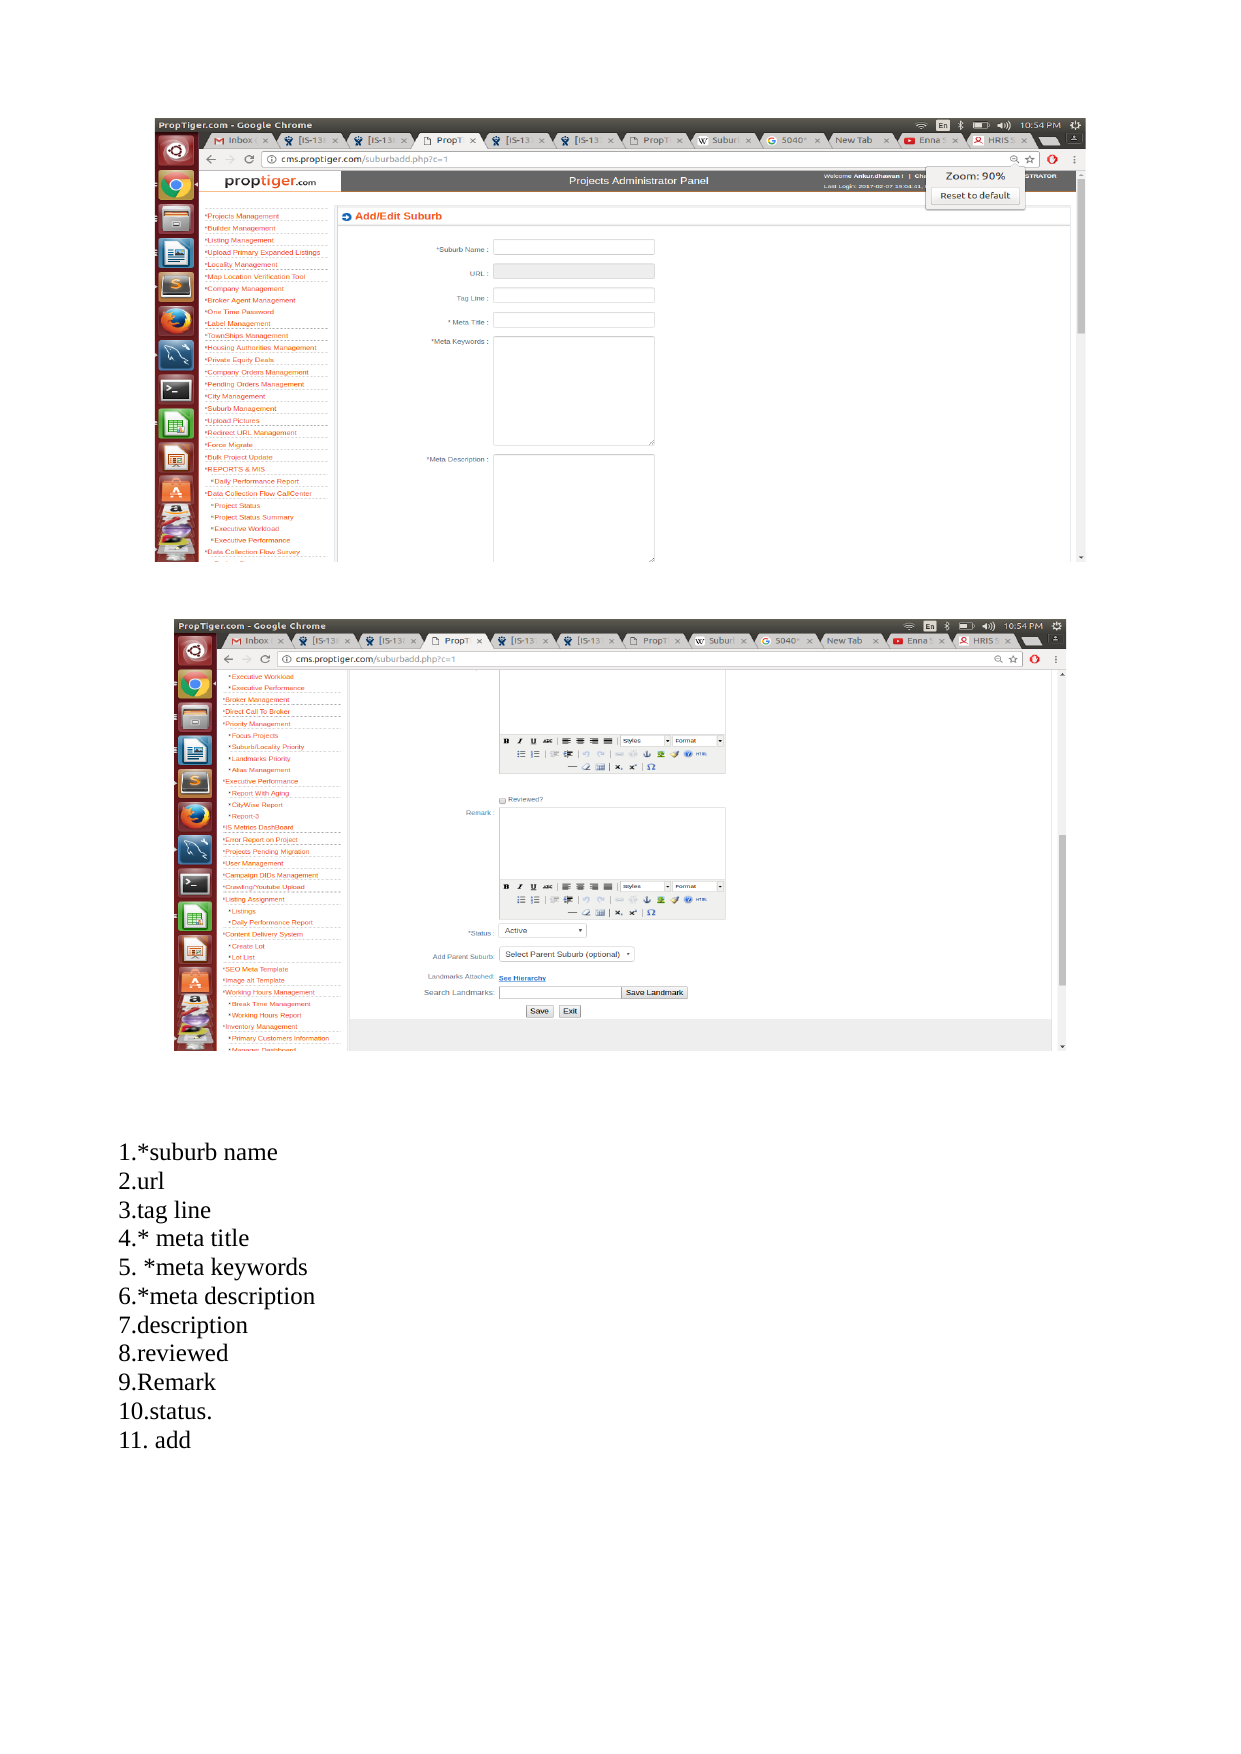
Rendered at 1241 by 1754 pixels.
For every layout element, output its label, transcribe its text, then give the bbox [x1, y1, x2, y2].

picture [154, 118, 1086, 562]
text 11. add [118, 1425, 1122, 1453]
text 4.* meta title [118, 1223, 1122, 1252]
text 1.*suburb name [118, 1137, 1122, 1166]
text 8.reviewed [118, 1338, 1122, 1367]
picture [174, 619, 1067, 1051]
text 3.tag line [118, 1195, 1122, 1223]
text 7.description [118, 1310, 1122, 1338]
text 2.url [118, 1166, 1122, 1195]
text 5. *meta keywords [118, 1252, 1122, 1281]
text 9.Remark [118, 1367, 1122, 1396]
text 10.status. [118, 1396, 1122, 1425]
text 6.*meta description [118, 1281, 1122, 1310]
